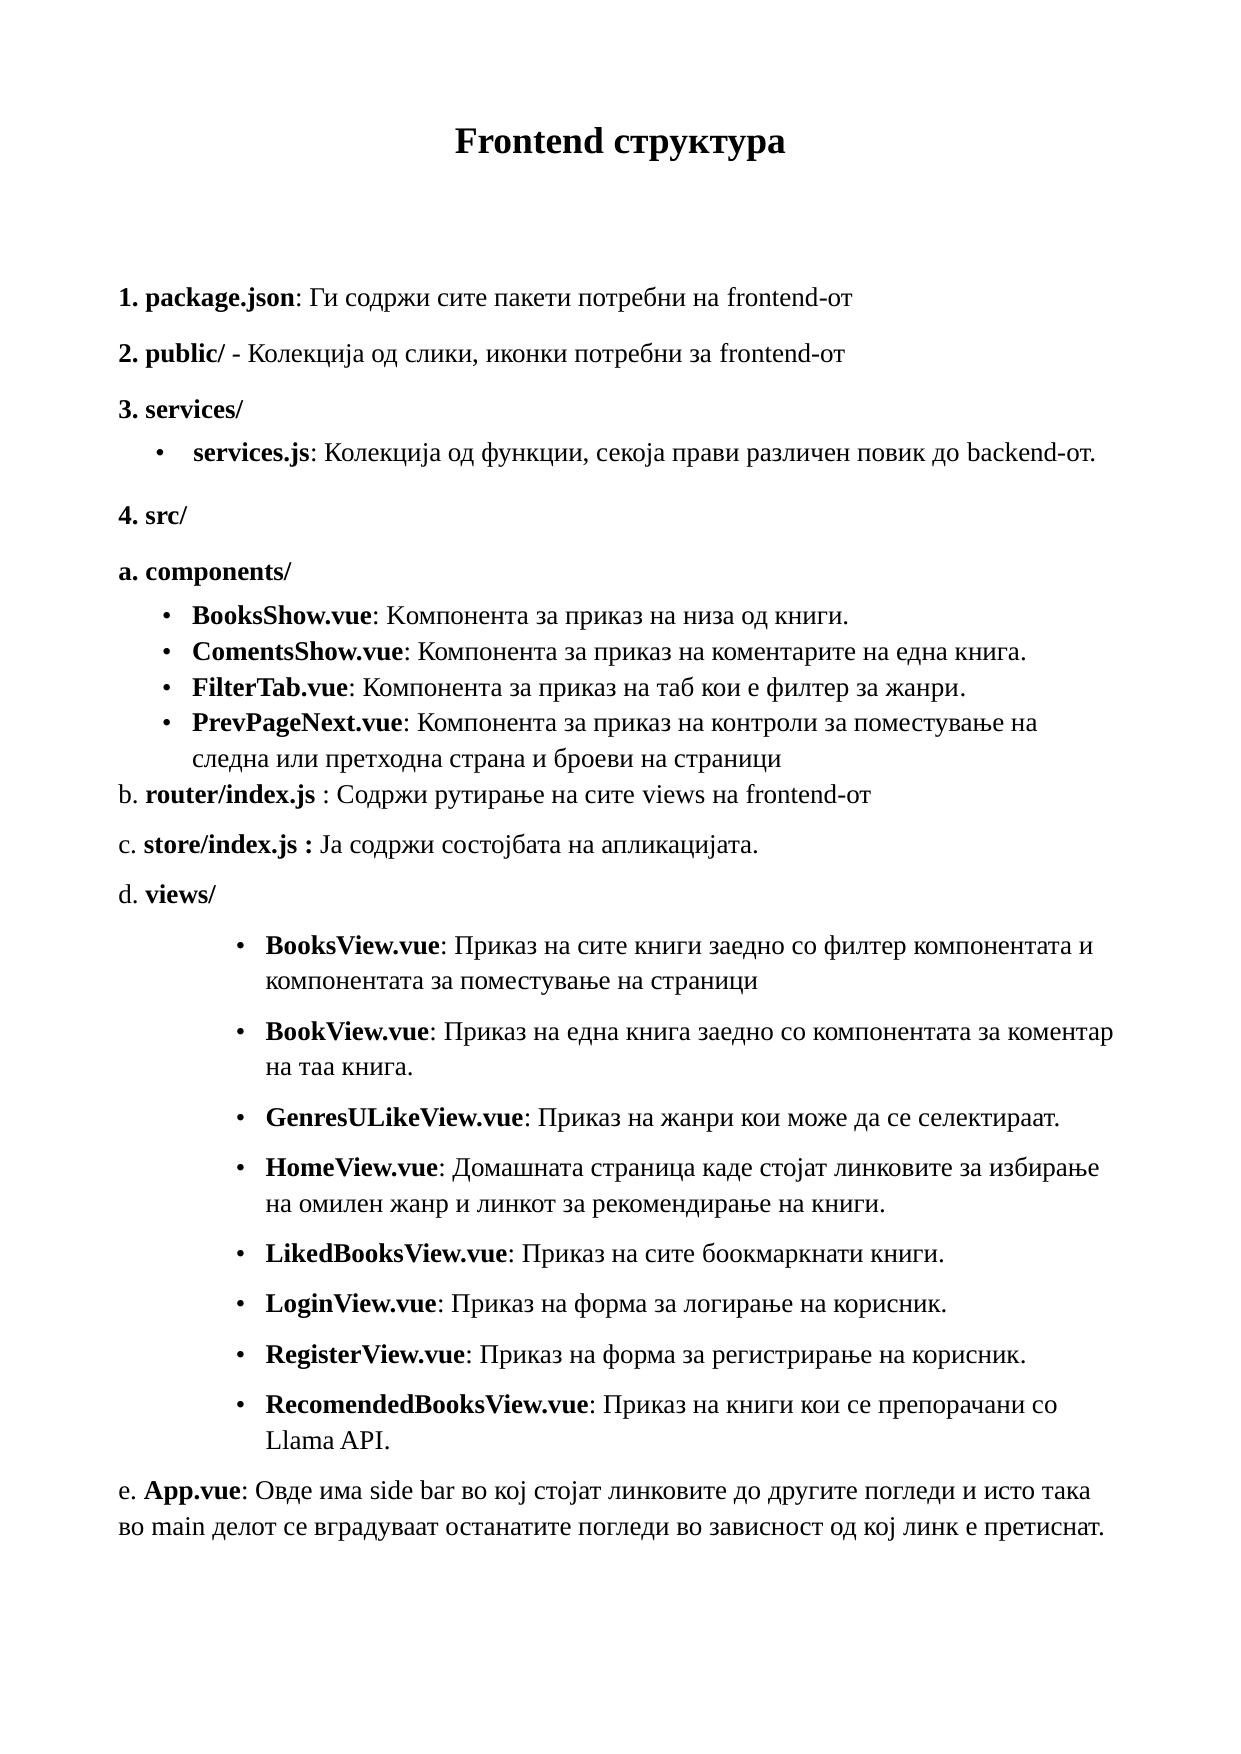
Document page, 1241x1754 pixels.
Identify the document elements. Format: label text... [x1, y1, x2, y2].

list RegisterView.vue: Приказ на форма за регистрирање на корисник. [236, 1338, 1122, 1369]
subtitle 4. src/ [118, 499, 1122, 531]
text e. App.vue: Овде има side bar во кој стојат линковите до другите погледи и исто така во main делот се вградуваат останатите погледи во зависност од кој линк е претиснат. [118, 1474, 1122, 1541]
list BookView.vue: Приказ на eдна книга заедно со компонентата за коментар на таа книга. [236, 1015, 1122, 1082]
list GenresULikeView.vue: Приказ на жанри кои може да се селектираат. [236, 1101, 1122, 1132]
list ComentsShow.vue: Компонента за приказ на коментарите на една книга. [162, 635, 1122, 666]
subtitle a. components/ [118, 556, 1122, 587]
subtitle 1. package.json: Ги содржи сите пакети потребни на frontend-от [118, 281, 1122, 312]
list LikedBooksView.vue: Приказ на сите боокмаркнати книги. [236, 1237, 1122, 1268]
subtitle 2. public/ - Колекција од слики, иконки потребни за frontend-от [118, 337, 1122, 368]
text b. router/index.js : Содржи рутирање на сите views на frontend-от [118, 778, 1122, 809]
subtitle 3. services/ [118, 393, 1122, 424]
text d. views/ [118, 878, 1122, 909]
subtitle Frontend структура [118, 118, 1122, 161]
list BooksView.vue: Приказ на сите книги заедно со филтер компонентата и компонентата за поместување на страници [236, 929, 1122, 996]
list HomeView.vue: Домашната страница каде стојат линковите за избирање на омилен жанр и линкот за рекомендирање на книги. [236, 1151, 1122, 1218]
list FilterTab.vue: Компонента за приказ на таб кои е филтер за жанри. [162, 671, 1122, 702]
list LoginView.vue: Приказ на форма за логирање на корисник. [236, 1287, 1122, 1319]
list RecomendedBooksView.vue: Приказ на книги кои се препорачани со Llama API. [236, 1388, 1122, 1455]
text c. store/index.js : Ја содржи состојбата на апликацијата. [118, 828, 1122, 859]
list services.js: Колекција од функции, секоја прави различен повик до backend-от. [156, 437, 1122, 468]
list PrevPageNext.vue: Компонента за приказ на контроли за поместување на следна или претходна страна и броеви на страници [162, 706, 1122, 773]
list BooksShow.vue: Kомпонента за приказ на низа од книги. [162, 599, 1122, 630]
